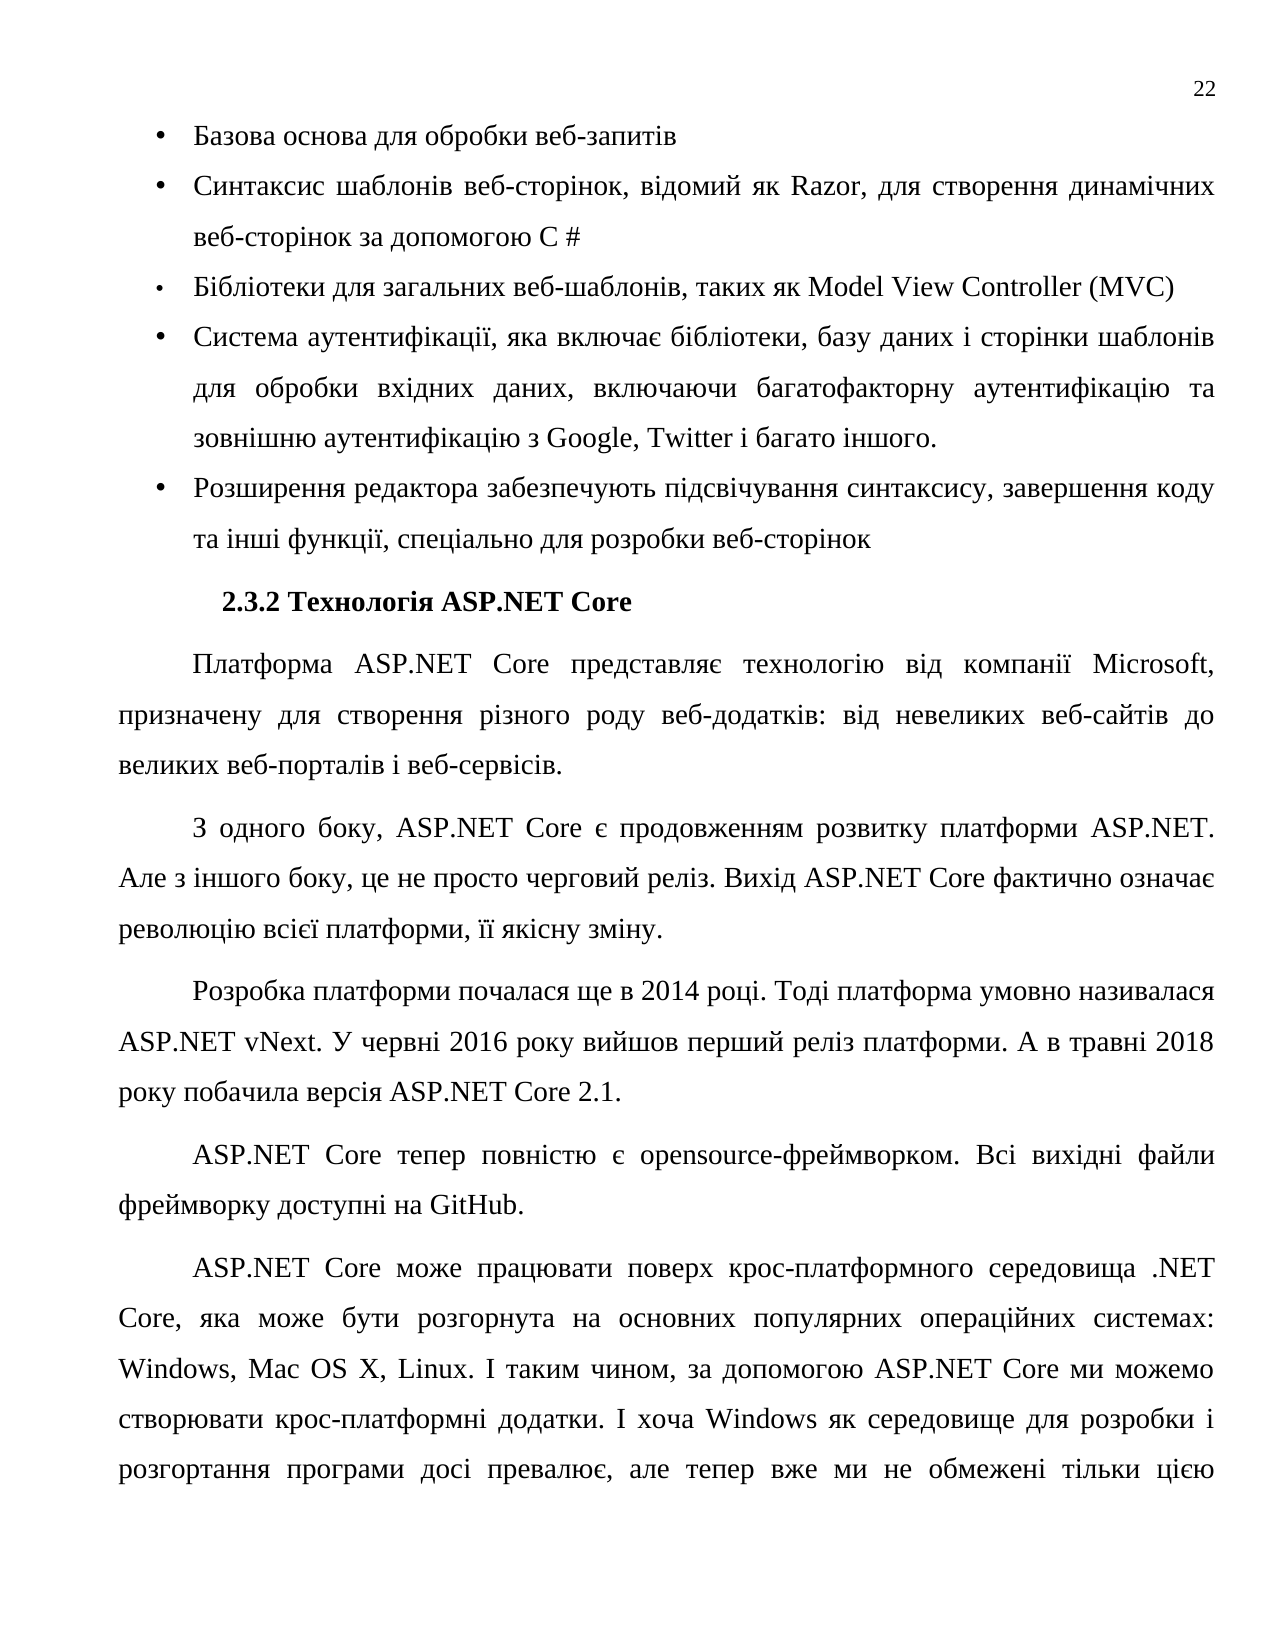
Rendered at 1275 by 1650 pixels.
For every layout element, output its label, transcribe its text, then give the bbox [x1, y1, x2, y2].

list Система аутентифікації, яка включає бібліотеки, базу даних і сторінки шаблонів для обробки вхідних даних, включаючи багатофакторну аутентифікацію та зовнішню аутентифікацію з Google, Twitter і багато іншого. [156, 319, 1216, 454]
text ASP.NET Core може працювати поверх крос-платформного середовища .NET Core, яка може бути розгорнута на основних популярних операційних системах: Windows, Mac OS X, Linux. І таким чином, за допомогою ASP.NET Core ми можемо створювати крос-платформні додатки. І хоча Windows як середовище для розробки і розгортання програми досі превалює, але тепер вже ми не обмежені тільки цією [118, 1250, 1216, 1485]
text Платформа ASP.NET Core представляє технологію від компанії Microsoft, призначену для створення різного роду веб-додатків: від невеликих веб-сайтів до великих веб-порталів і веб-сервісів. [118, 647, 1216, 781]
subtitle 2.3.2 Технологія ASP.NET Core [192, 584, 1216, 617]
list Синтаксис шаблонів веб-сторінок, відомий як Razor, для створення динамічних веб-сторінок за допомогою C # [156, 168, 1216, 252]
list Базова основа для обробки веб-запитів [156, 118, 1216, 152]
text Розробка платформи почалася ще в 2014 році. Тоді платформа умовно називалася ASP.NET vNext. У червні 2016 року вийшов перший реліз платформи. А в травні 2018 року побачила версія ASP.NET Core 2.1. [118, 973, 1216, 1108]
list Бібліотеки для загальних веб-шаблонів, таких як Model View Controller (MVC) [156, 269, 1216, 303]
text З одного боку, ASP.NET Core є продовженням розвитку платформи ASP.NET. Але з іншого боку, це не просто черговий реліз. Вихід ASP.NET Core фактично означає революцію всієї платформи, її якісну зміну. [118, 810, 1216, 944]
list Розширення редактора забезпечують підсвічування синтаксису, завершення коду та інші функції, спеціально для розробки веб-сторінок [156, 471, 1216, 554]
text ASP.NET Core тепер повністю є opensource-фреймворком. Всі вихідні файли фреймворку доступні на GitHub. [118, 1137, 1216, 1221]
